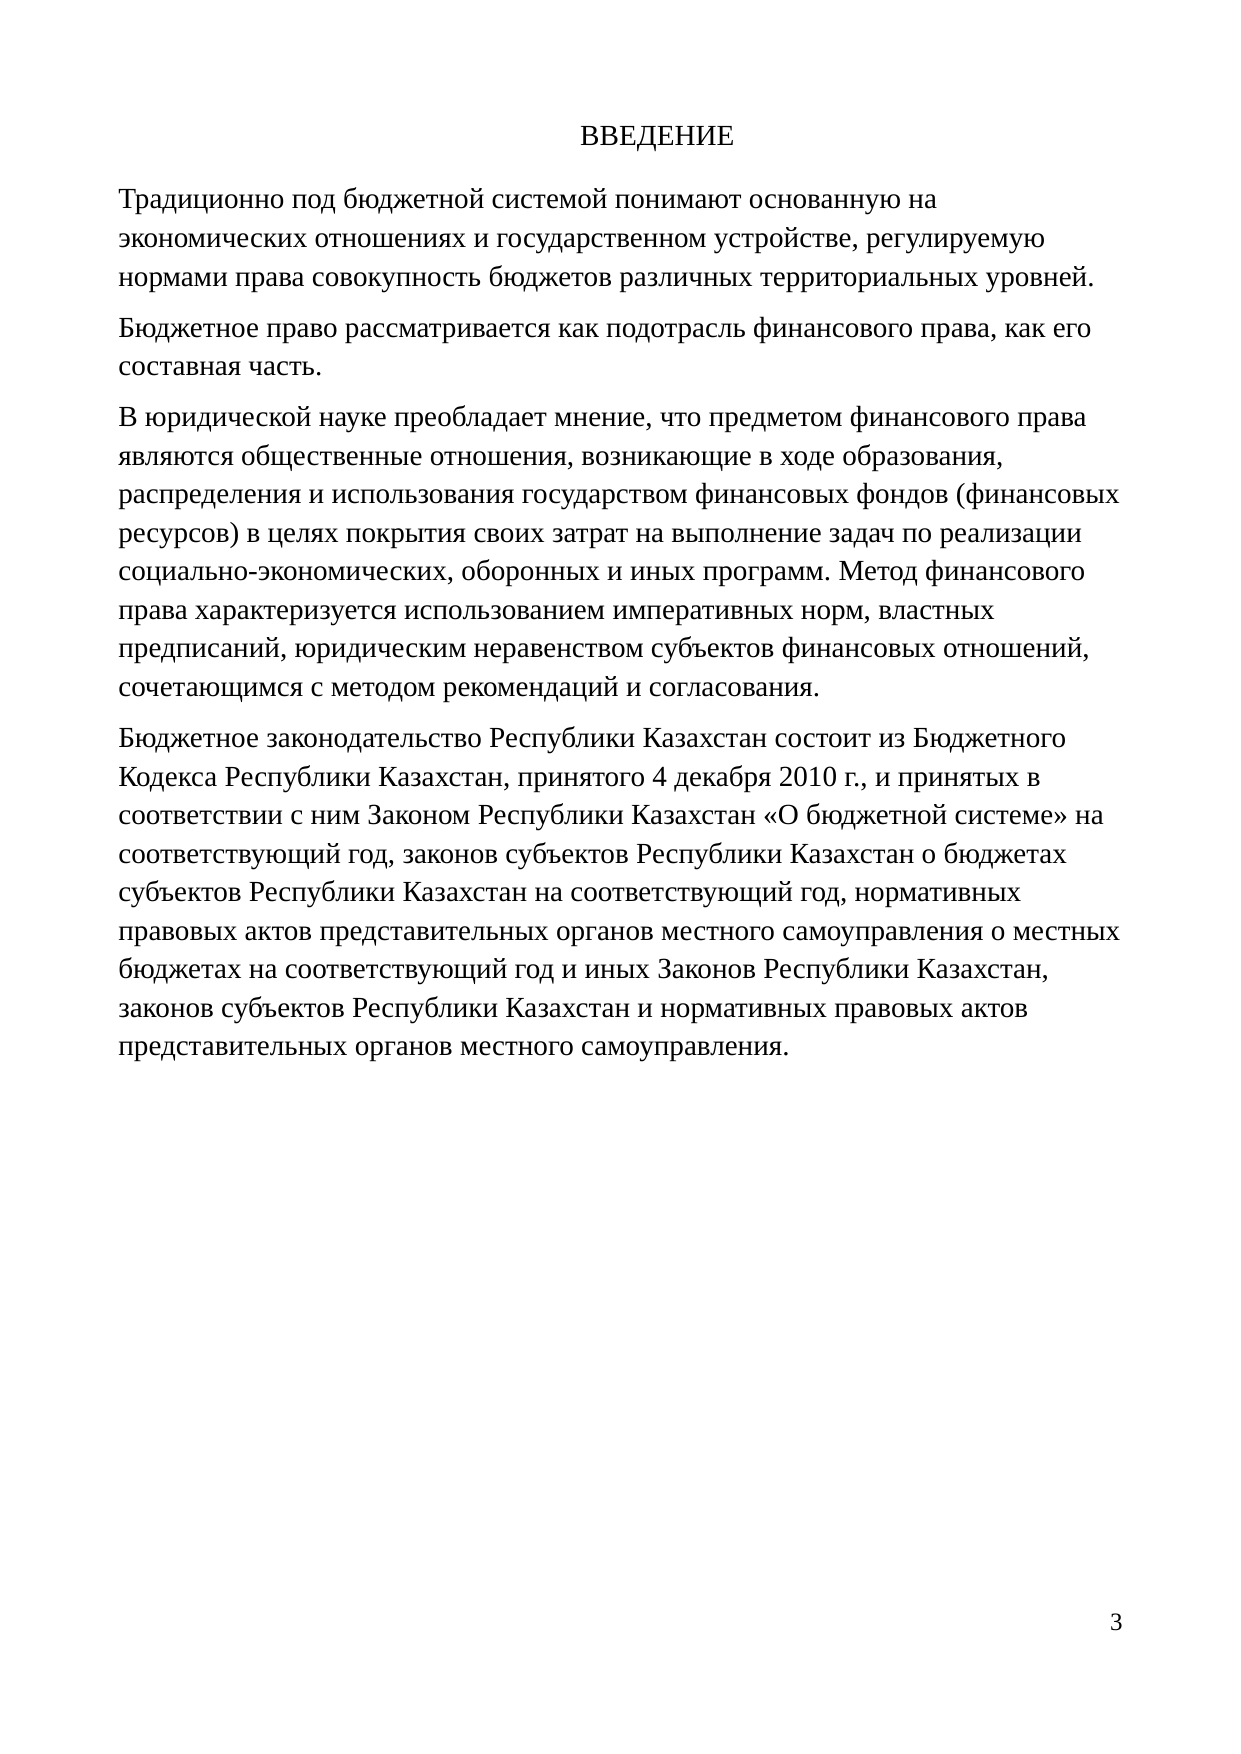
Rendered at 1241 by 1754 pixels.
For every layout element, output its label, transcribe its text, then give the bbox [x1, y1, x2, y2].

text Бюджетное право рассматривается как подотрасль финансового права, как его составная часть. [118, 310, 1122, 382]
text Традиционно под бюджетной системой понимают основанную на экономических отношениях и государственном устройстве, регулируемую нормами права совокупность бюджетов различных территориальных уровней. [118, 182, 1122, 292]
text ВВЕДЕНИЕ [118, 118, 1122, 152]
text Бюджетное законодательство Республики Казахстан состоит из Бюджетного Кодекса Республики Казахстан, принятого 4 декабря 2010 г., и принятых в соответствии с ним Законом Республики Казахстан «О бюджетной системе» на соответствующий год, законов субъектов Республики Казахстан о бюджетах субъектов Республики Казахстан на соответствующий год, нормативных правовых актов представительных органов местного самоуправления о местных бюджетах на соответствующий год и иных Законов Республики Казахстан, законов субъектов Республики Казахстан и нормативных правовых актов представительных органов местного самоуправления. [118, 720, 1122, 1062]
text В юридической науке преобладает мнение, что предметом финансового права являются общественные отношения, возникающие в ходе образования, распределения и использования государством финансовых фондов (финансовых ресурсов) в целях покрытия своих затрат на выполнение задач по реализации социально-экономических, оборонных и иных программ. Метод финансового права характеризуется использованием императивных норм, властных предписаний, юридическим неравенством субъектов финансовых отношений, сочетающимся с методом рекомендаций и согласования. [118, 399, 1122, 703]
